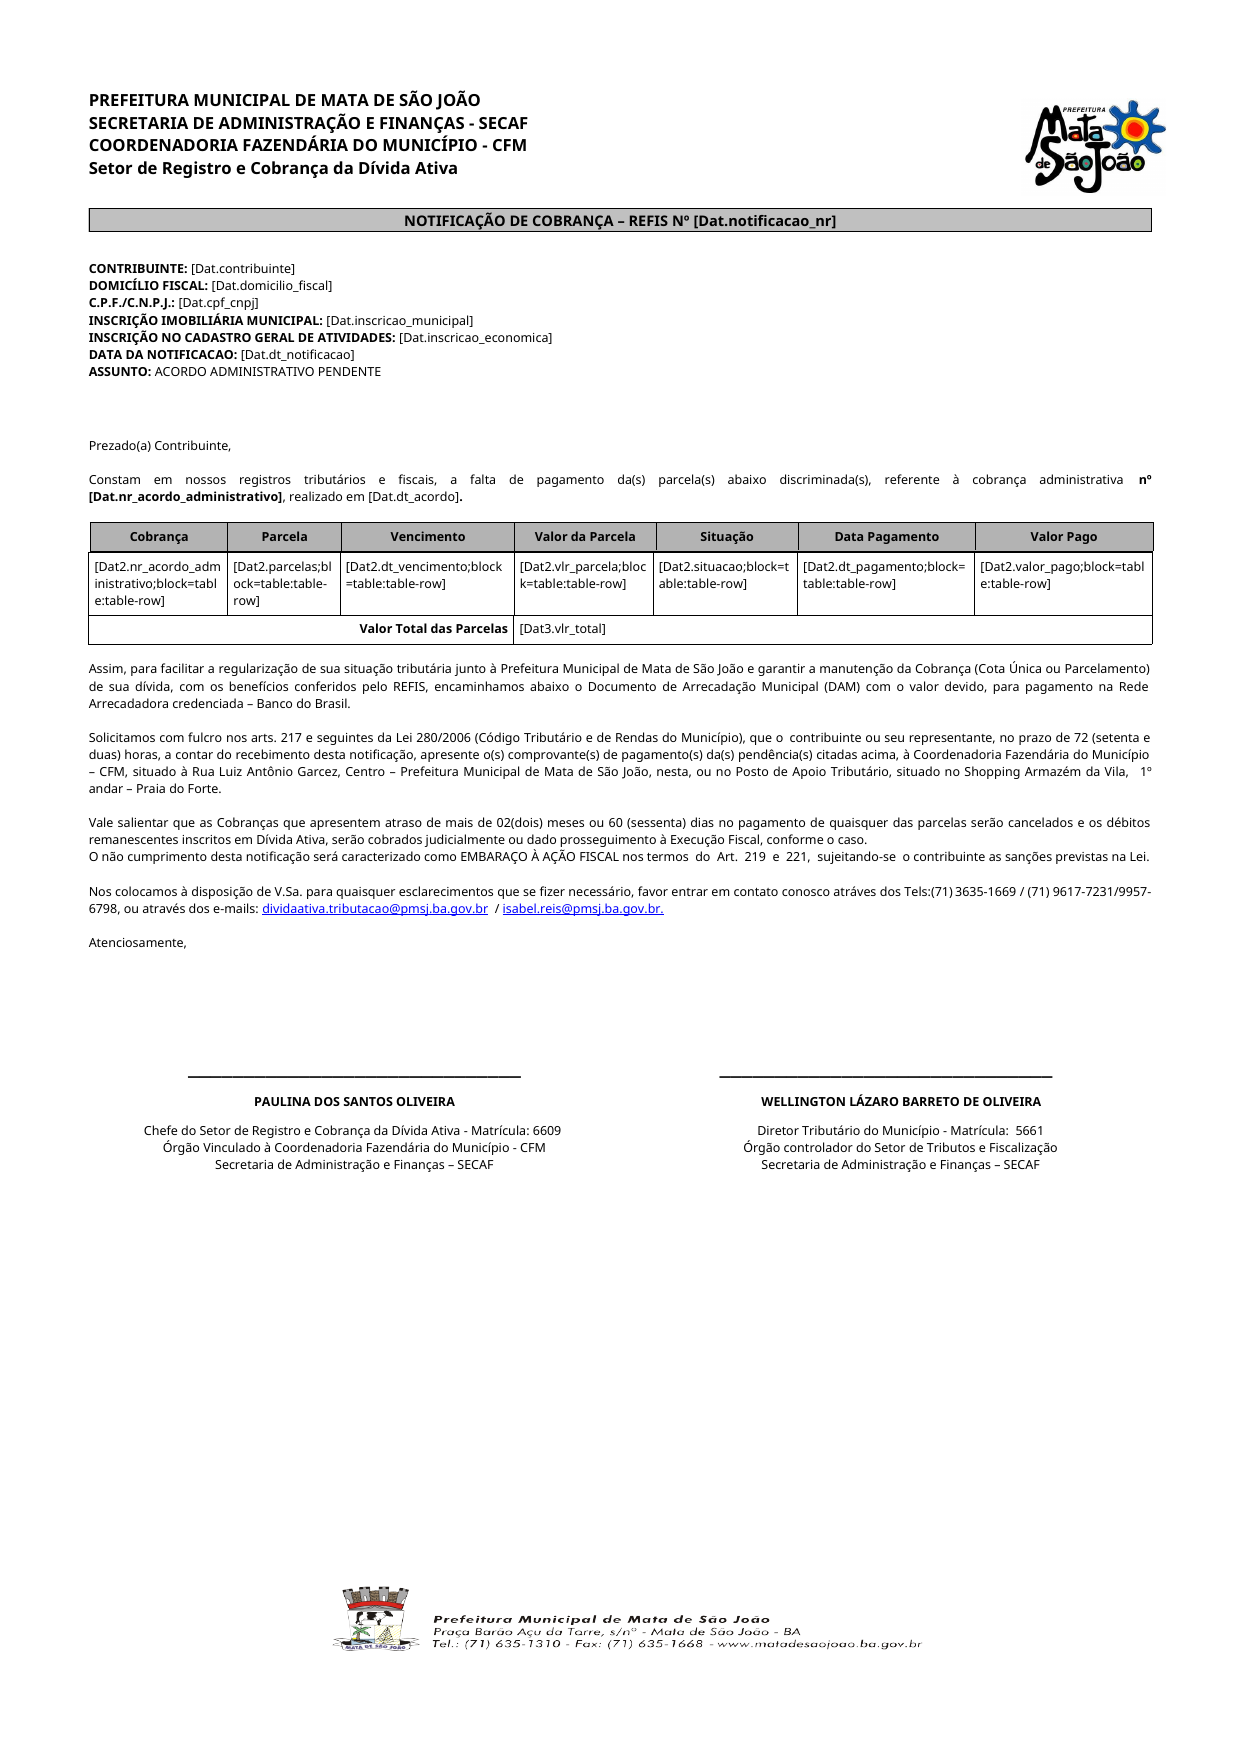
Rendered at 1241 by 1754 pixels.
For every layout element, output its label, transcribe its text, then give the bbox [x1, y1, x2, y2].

text Prezado(a) Contribuinte, [88, 437, 1152, 454]
table_header Valor Total das Parcelas [89, 616, 513, 643]
text PREFEITURA MUNICIPAL DE MATA DE SÃO JOÃO [88, 88, 1152, 111]
picture [1021, 98, 1167, 196]
table_header Cobrança [91, 523, 227, 551]
text DOMICÍLIO FISCAL: [Dat.domicilio_fiscal] [88, 277, 1152, 294]
table_header Vencimento [342, 523, 514, 551]
table_header [Dat2.nr_acordo_administrativo;block=table:table-row] [89, 553, 227, 615]
table_header Valor Pago [975, 523, 1153, 551]
text C.P.F./C.N.P.J.: [Dat.cpf_cnpj] [88, 294, 1152, 312]
text Atenciosamente, [88, 934, 1152, 951]
table_header ______________________________ [620, 1008, 1152, 1087]
text O não cumprimento desta notificação será caracterizado como EMBARAÇO À AÇÃO FISCAL nos termos do Art. 219 e 221, sujeitando-se o contribuinte as sanções previstas na Lei. [88, 848, 1152, 866]
text ASSUNTO: ACORDO ADMINISTRATIVO PENDENTE [88, 363, 1152, 380]
text Vale salientar que as Cobranças que apresentem atraso de mais de 02(dois) meses ou 60 (sessenta) dias no pagamento de quaisquer das parcelas serão cancelados e os débitos remanescentes inscritos em Dívida Ativa, serão cobrados judicialmente ou dado prosseguimento à Execução Fiscal, conforme o caso. [88, 814, 1152, 848]
table_cell WELLINGTON LÁZARO BARRETO DE OLIVEIRA [620, 1088, 1152, 1116]
table_header Parcela [228, 523, 341, 551]
text INSCRIÇÃO NO CADASTRO GERAL DE ATIVIDADES: [Dat.inscricao_economica] [88, 329, 1152, 346]
text Constam em nossos registros tributários e fiscais, a falta de pagamento da(s) parcela(s) abaixo discriminada(s), referente à cobrança administrativa nº [Dat.nr_acordo_administrativo], realizado em [Dat.dt_acordo]. [88, 471, 1152, 505]
text NOTIFICAÇÃO DE COBRANÇA – REFIS Nº [Dat.notificacao_nr] [90, 209, 1151, 231]
text SECRETARIA DE ADMINISTRAÇÃO E FINANÇAS - SECAF [88, 111, 1021, 134]
table_header [Dat2.situacao;block=table:table-row] [654, 553, 797, 615]
table_header [Dat3.vlr_total] [514, 616, 1152, 643]
text Assim, para facilitar a regularização de sua situação tributária junto à Prefeitura Municipal de Mata de São João e garantir a manutenção da Cobrança (Cota Única ou Parcelamento) de sua dívida, com os benefícios conferidos pelo REFIS, encaminhamos abaixo o Documento de Arrecadação Municipal (DAM) com o valor devido, para pagamento na Rede Arrecadadora credenciada – Banco do Brasil. [88, 661, 1152, 712]
text DATA DA NOTIFICACAO: [Dat.dt_notificacao] [88, 346, 1152, 363]
table_cell Diretor Tributário do Município - Matrícula: 5661 Órgão controlador do Setor de Tributos e Fiscalização Secretaria de Administração e Finanças – SECAF [620, 1116, 1152, 1181]
table_header Valor da Parcela [515, 523, 656, 551]
text CONTRIBUINTE: [Dat.contribuinte] [88, 260, 1152, 277]
table_header [Dat2.dt_vencimento;block=table:table-row] [341, 553, 514, 615]
text Setor de Registro e Cobrança da Dívida Ativa [88, 157, 1021, 179]
table_header Situação [656, 523, 798, 551]
table_header [Dat2.parcelas;block=table:table-row] [228, 553, 340, 615]
table_header [Dat2.dt_pagamento;block=table:table-row] [798, 553, 974, 615]
table_cell Chefe do Setor de Registro e Cobrança da Dívida Ativa - Matrícula: 6609 Órgão Vinculado à Coordenadoria Fazendária do Município - CFM Secretaria de Administração e Finanças – SECAF [89, 1116, 620, 1181]
table_header Data Pagamento [798, 523, 975, 551]
text COORDENADORIA FAZENDÁRIA DO MUNICÍPIO - CFM [88, 134, 1021, 157]
table_cell PAULINA DOS SANTOS OLIVEIRA [89, 1088, 620, 1116]
text Nos colocamos à disposição de V.Sa. para quaisquer esclarecimentos que se fizer necessário, favor entrar em contato conosco atráves dos Tels:(71)3635-1669 / (71) 9617-7231/9957-6798, ou através dos e-mails: dividaativa.tributacao@pmsj.ba.gov.br / isabel.reis@pmsj.ba.gov.br. [88, 883, 1152, 917]
text INSCRIÇÃO IMOBILIÁRIA MUNICIPAL: [Dat.inscricao_municipal] [88, 312, 1152, 329]
table_header [Dat2.valor_pago;block=table:table-row] [975, 553, 1152, 615]
text Solicitamos com fulcro nos arts. 217 e seguintes da Lei 280/2006 (Código Tributário e de Rendas do Município), que o contribuinte ou seu representante, no prazo de 72 (setenta e duas) horas, a contar do recebimento desta notificação, apresente o(s) comprovante(s) de pagamento(s) da(s) pendência(s) citadas acima, à Coordenadoria Fazendária do Município – CFM, situado à Rua Luiz Antônio Garcez, Centro – Prefeitura Municipal de Mata de São João, nesta, ou no Posto de Apoio Tributário, situado no Shopping Armazém da Vila, 1º andar – Praia do Forte. [88, 712, 1152, 797]
table_header ______________________________ [89, 1008, 620, 1087]
table_header [Dat2.vlr_parcela;block=table:table-row] [515, 553, 653, 615]
